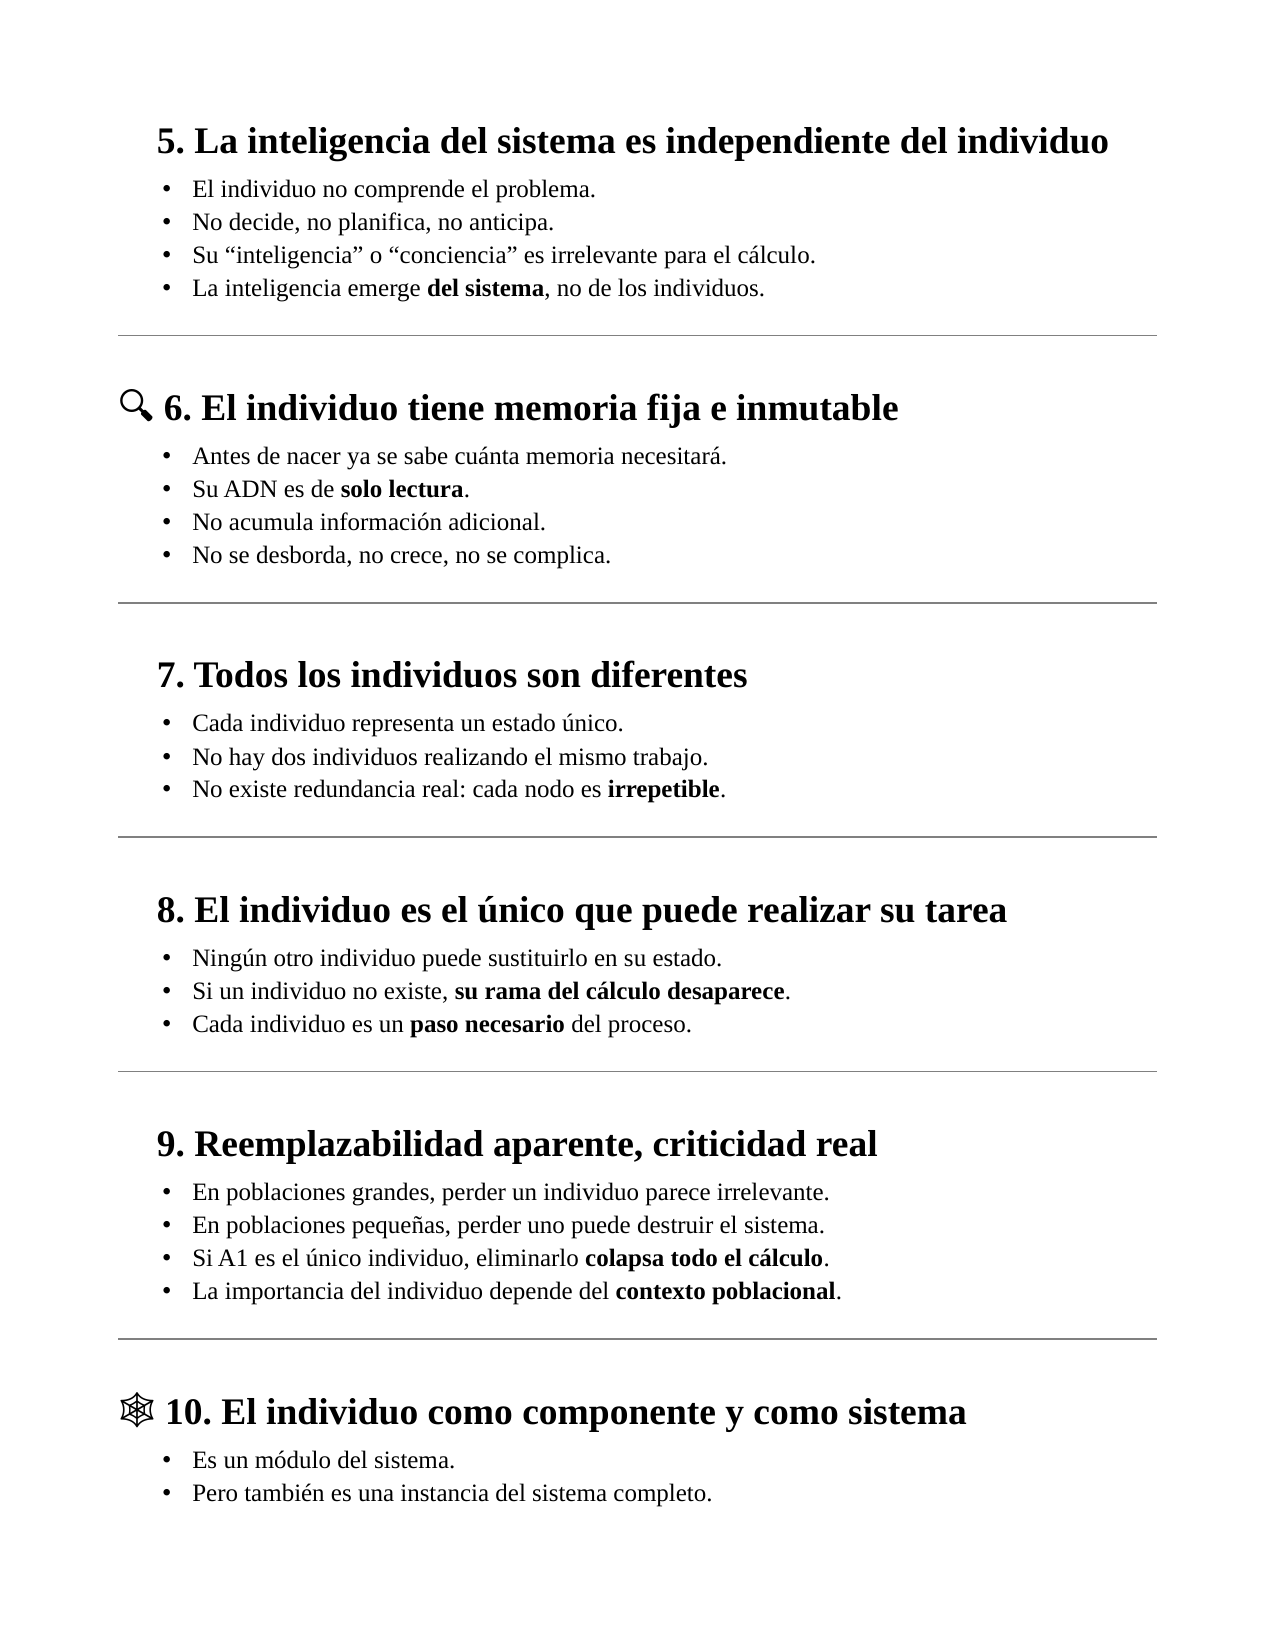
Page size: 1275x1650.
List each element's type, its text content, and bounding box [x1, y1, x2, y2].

subtitle 🧨 9. Reemplazabilidad aparente, criticidad real [118, 1122, 1157, 1165]
list En poblaciones grandes, perder un individuo parece irrelevante. [162, 1177, 1157, 1206]
subtitle 🧭 7. Todos los individuos son diferentes [118, 653, 1157, 696]
subtitle 🔨 8. El individuo es el único que puede realizar su tarea [118, 887, 1157, 930]
list Su ADN es de solo lectura. [162, 474, 1157, 503]
subtitle 🔍 6. El individuo tiene memoria fija e inmutable [118, 386, 1157, 429]
subtitle 🕸️ 10. El individuo como componente y como sistema [118, 1389, 1157, 1432]
list Si un individuo no existe, su rama del cálculo desaparece. [162, 976, 1157, 1005]
list Antes de nacer ya se sabe cuánta memoria necesitará. [162, 441, 1157, 470]
list Cada individuo es un paso necesario del proceso. [162, 1009, 1157, 1038]
list No se desborda, no crece, no se complica. [162, 540, 1157, 569]
list Es un módulo del sistema. [162, 1445, 1157, 1473]
list Cada individuo representa un estado único. [162, 708, 1157, 737]
list No acumula información adicional. [162, 507, 1157, 536]
list El individuo no comprende el problema. [162, 174, 1157, 202]
list No existe redundancia real: cada nodo es irrepetible. [162, 774, 1157, 803]
list La inteligencia emerge del sistema, no de los individuos. [162, 273, 1157, 302]
list La importancia del individuo depende del contexto poblacional. [162, 1276, 1157, 1305]
list Pero también es una instancia del sistema completo. [162, 1478, 1157, 1506]
list No decide, no planifica, no anticipa. [162, 207, 1157, 236]
list En poblaciones pequeñas, perder uno puede destruir el sistema. [162, 1210, 1157, 1239]
list Ningún otro individuo puede sustituirlo en su estado. [162, 943, 1157, 972]
list Su “inteligencia” o “conciencia” es irrelevante para el cálculo. [162, 240, 1157, 268]
list Si A1 es el único individuo, eliminarlo colapsa todo el cálculo. [162, 1243, 1157, 1272]
list No hay dos individuos realizando el mismo trabajo. [162, 742, 1157, 770]
subtitle 🧠 5. La inteligencia del sistema es independiente del individuo [118, 118, 1157, 161]
